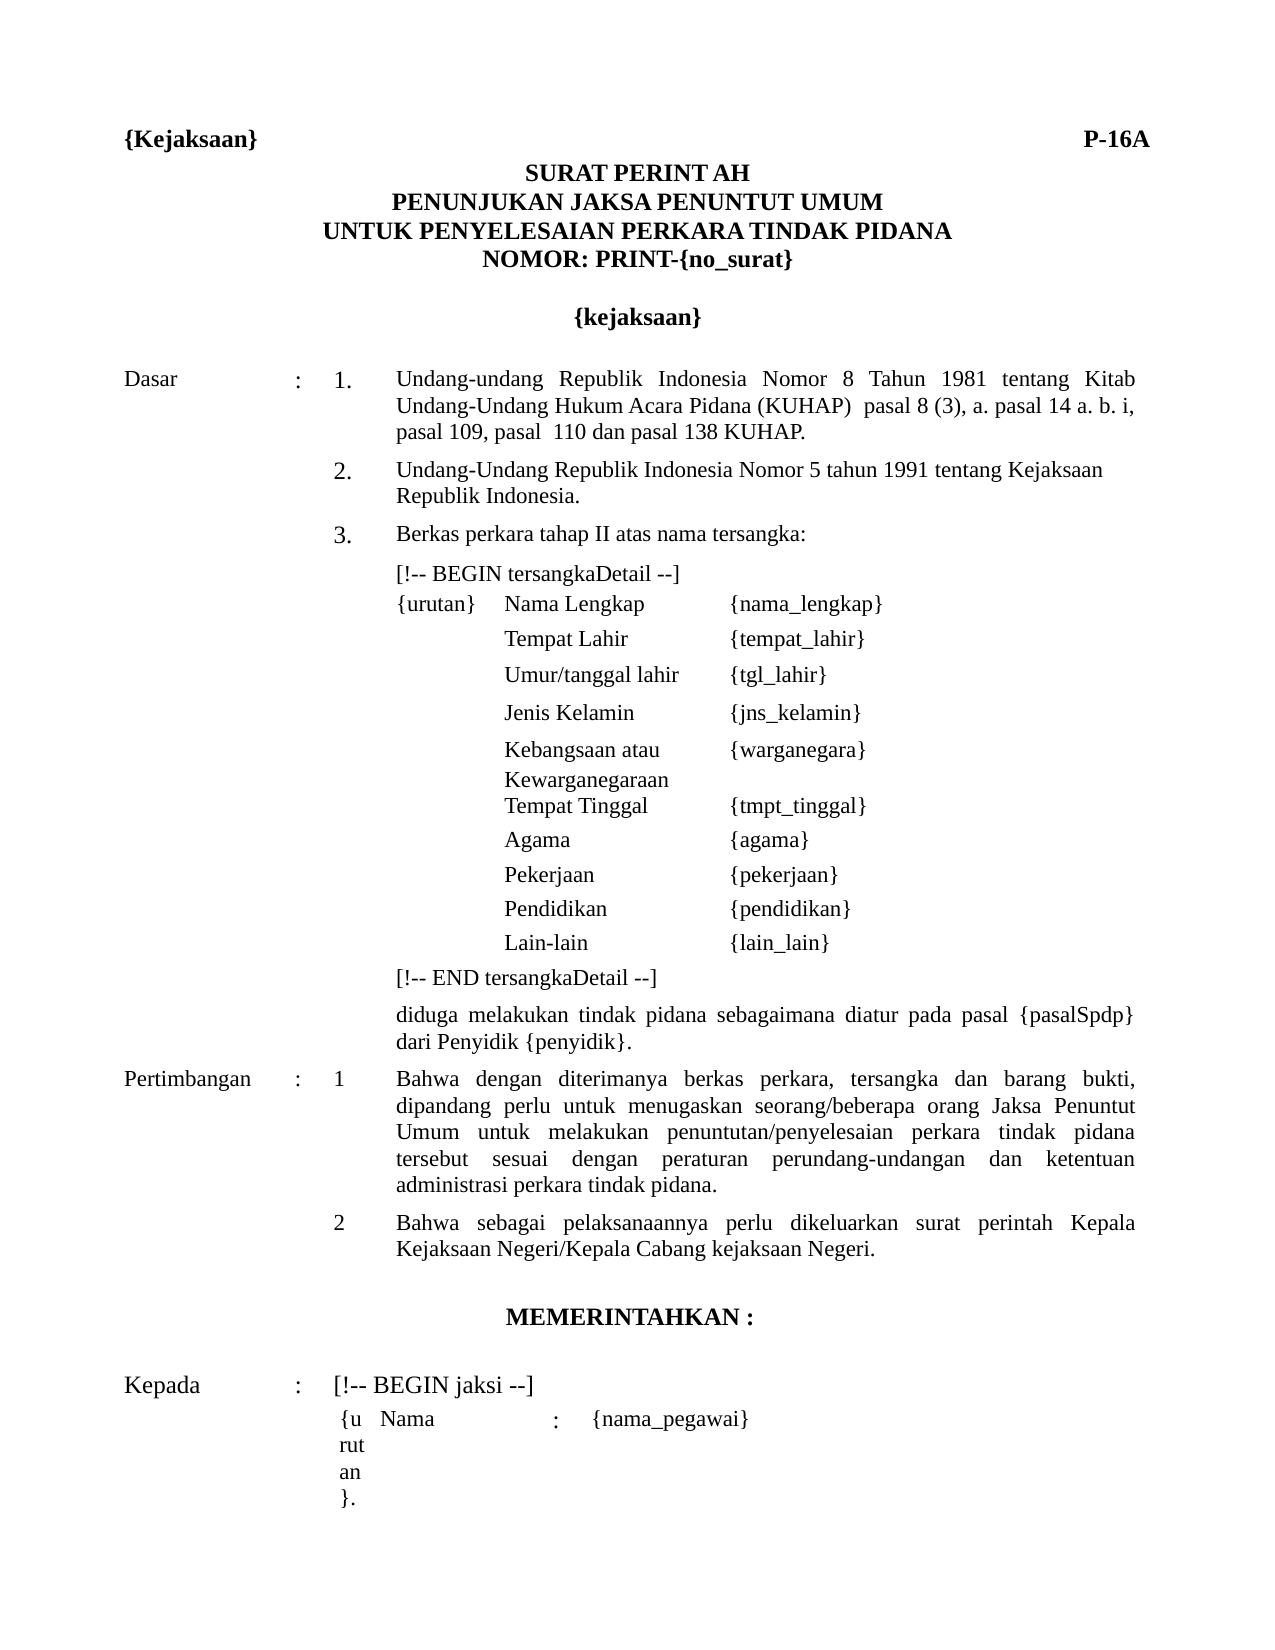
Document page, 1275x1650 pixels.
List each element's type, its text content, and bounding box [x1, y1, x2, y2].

table_cell [118, 1203, 289, 1267]
table_cell Pendidikan [504, 895, 728, 929]
table_cell {warganegara} [729, 736, 1136, 792]
table_cell [396, 699, 504, 736]
table_cell Jenis Kelamin [504, 699, 728, 736]
table_cell [328, 555, 390, 996]
table_cell diduga melakukan tindak pidana sebagaimana diatur pada pasal {pasalSpdp} dari Penyidik {penyidik}. [390, 996, 1142, 1060]
table_cell 1 [328, 1060, 390, 1203]
table_header {nama_lengkap} [729, 590, 1136, 625]
table_cell Undang-Undang Republik Indonesia Nomor 5 tahun 1991 tentang Kejaksaan Republik Indonesia. [390, 450, 1142, 514]
table_cell {pendidikan} [729, 895, 1136, 929]
text PENUNJUKAN JAKSA PENUNTUT UMUM [118, 187, 1157, 216]
table_header Nama Lengkap [504, 590, 728, 625]
table_cell {jns_kelamin} [729, 699, 1136, 736]
table_cell Bahwa dengan diterimanya berkas perkara, tersangka dan barang bukti, dipandang perlu untuk menugaskan seorang/beberapa orang Jaksa Penuntut Umum untuk melakukan penuntutan/penyelesaian perkara tindak pidana tersebut sesuai dengan peraturan perundang-undangan dan ketentuan administrasi perkara tindak pidana. [390, 1060, 1142, 1203]
table_cell [289, 1203, 328, 1267]
table_cell [!-- BEGIN tersangkaDetail --] [!-- END tersangkaDetail --] [390, 555, 1142, 996]
table_cell {agama} [729, 826, 1136, 861]
table_cell Tempat Lahir [504, 625, 728, 661]
table_cell Pekerjaan [504, 861, 728, 895]
table_cell [396, 861, 504, 895]
table_header {Kejaksaan} [118, 118, 1078, 158]
table_cell [118, 450, 289, 514]
table_cell [396, 792, 504, 826]
table_cell [396, 929, 504, 963]
table_cell {lain_lain} [729, 929, 1136, 963]
table_cell Bahwa sebagai pelaksanaannya perlu dikeluarkan surat perintah Kepala Kejaksaan Negeri/Kepala Cabang kejaksaan Negeri. [390, 1203, 1142, 1267]
table_cell : [289, 1060, 328, 1203]
table_cell Kebangsaan atau Kewarganegaraan [504, 736, 728, 792]
table_header {urutan}. [333, 1399, 374, 1516]
table_cell {tgl_lahir} [729, 661, 1136, 699]
table_cell Kepada [118, 1365, 289, 1522]
table_cell : [289, 1365, 328, 1522]
table_cell [396, 661, 504, 699]
table_cell [!-- BEGIN jaksi --] [328, 1365, 1142, 1522]
table_header {nama_pegawai} [585, 1399, 1136, 1516]
table_header : [289, 360, 328, 450]
table_cell {tempat_lahir} [729, 625, 1136, 661]
table_cell 3. [328, 514, 390, 554]
table_header : [546, 1399, 585, 1516]
table_cell [396, 826, 504, 861]
table_cell [118, 555, 289, 996]
table_cell [118, 514, 289, 554]
table_cell [396, 625, 504, 661]
table_cell [396, 895, 504, 929]
table_cell Agama [504, 826, 728, 861]
table_cell Berkas perkara tahap II atas nama tersangka: [390, 514, 1142, 554]
table_header Nama [374, 1399, 546, 1516]
text NOMOR: PRINT-{no_surat} [118, 244, 1157, 273]
table_cell MEMERINTAHKAN : [118, 1267, 1142, 1365]
table_header P-16A [1078, 118, 1157, 158]
text {kejaksaan} [118, 302, 1157, 331]
table_cell [289, 450, 328, 514]
table_cell [289, 555, 328, 996]
table_header {urutan} [396, 590, 504, 625]
table_cell [328, 996, 390, 1060]
table_cell 2 [328, 1203, 390, 1267]
table_cell Lain-lain [504, 929, 728, 963]
table_cell 2. [328, 450, 390, 514]
table_cell [289, 514, 328, 554]
table_cell {pekerjaan} [729, 861, 1136, 895]
table_cell Pertimbangan [118, 1060, 289, 1203]
table_cell Tempat Tinggal [504, 792, 728, 826]
table_header 1. [328, 360, 390, 450]
text SURAT PERINT AH [118, 158, 1157, 187]
table_cell [289, 996, 328, 1060]
table_cell [118, 996, 289, 1060]
table_cell Umur/tanggal lahir [504, 661, 728, 699]
table_cell [396, 736, 504, 792]
text UNTUK PENYELESAIAN PERKARA TINDAK PIDANA [118, 216, 1157, 244]
table_cell {tmpt_tinggal} [729, 792, 1136, 826]
table_header Dasar [118, 360, 289, 450]
table_header Undang-undang Republik Indonesia Nomor 8 Tahun 1981 tentang Kitab Undang-Undang Hukum Acara Pidana (KUHAP) pasal 8 (3), a. pasal 14 a. b. i, pasal 109, pasal 110 dan pasal 138 KUHAP. [390, 360, 1142, 450]
